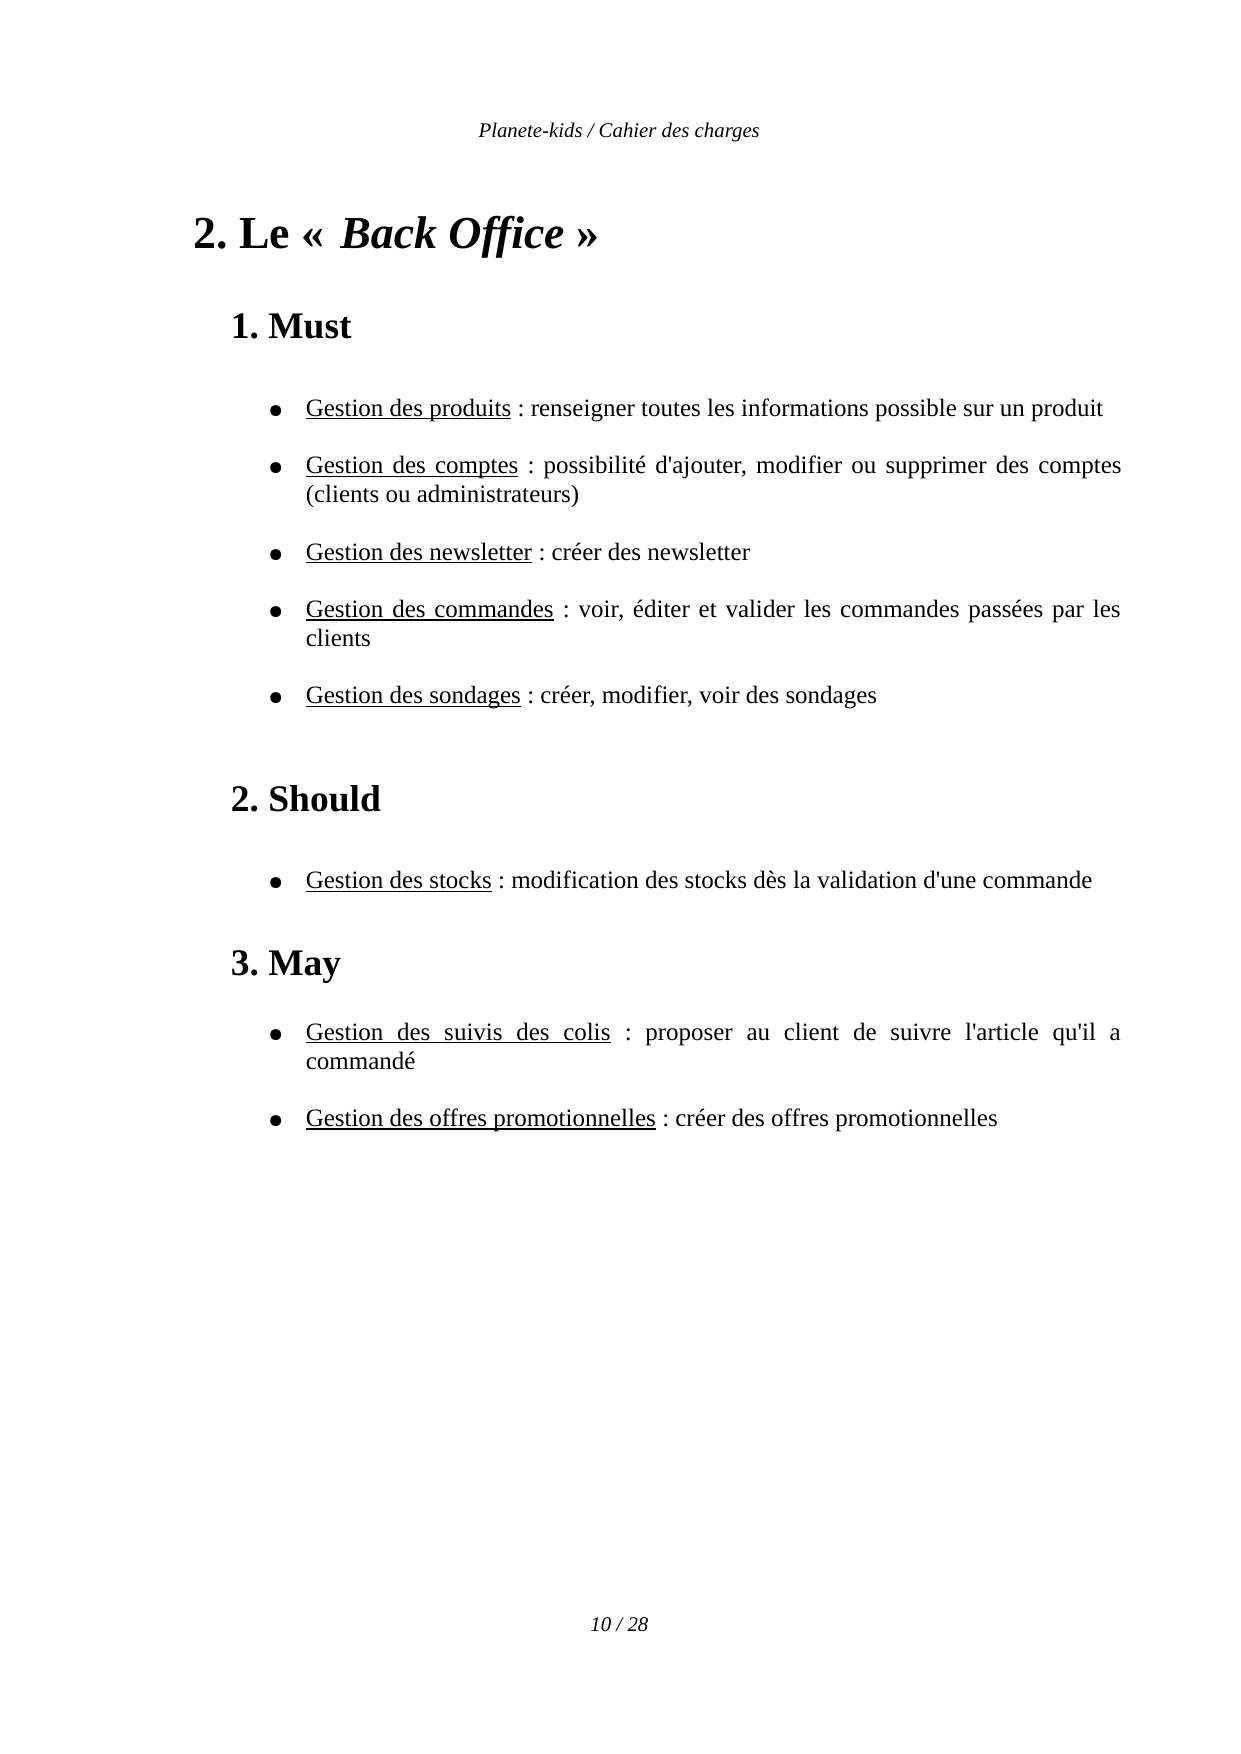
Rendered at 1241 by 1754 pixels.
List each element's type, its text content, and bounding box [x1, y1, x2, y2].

list Gestion des stocks : modification des stocks dès la validation d'une commande [268, 866, 1122, 894]
list Gestion des newsletter : créer des newsletter [268, 537, 1122, 566]
subtitle Le « Back Office » [193, 205, 1122, 258]
subtitle May [231, 940, 1122, 983]
list Gestion des commandes : voir, éditer et valider les commandes passées par les clients [268, 594, 1122, 652]
list Gestion des offres promotionnelles : créer des offres promotionnelles [268, 1103, 1122, 1132]
list Gestion des comptes : possibilité d'ajouter, modifier ou supprimer des comptes (clients ou administrateurs) [268, 451, 1122, 508]
list Gestion des sondages : créer, modifier, voir des sondages [268, 681, 1122, 709]
list Gestion des suivis des colis : proposer au client de suivre l'article qu'il a commandé [268, 1017, 1122, 1074]
subtitle Should [231, 776, 1122, 819]
subtitle Must [231, 304, 1122, 347]
list Gestion des produits : renseigner toutes les informations possible sur un produit [268, 393, 1122, 422]
